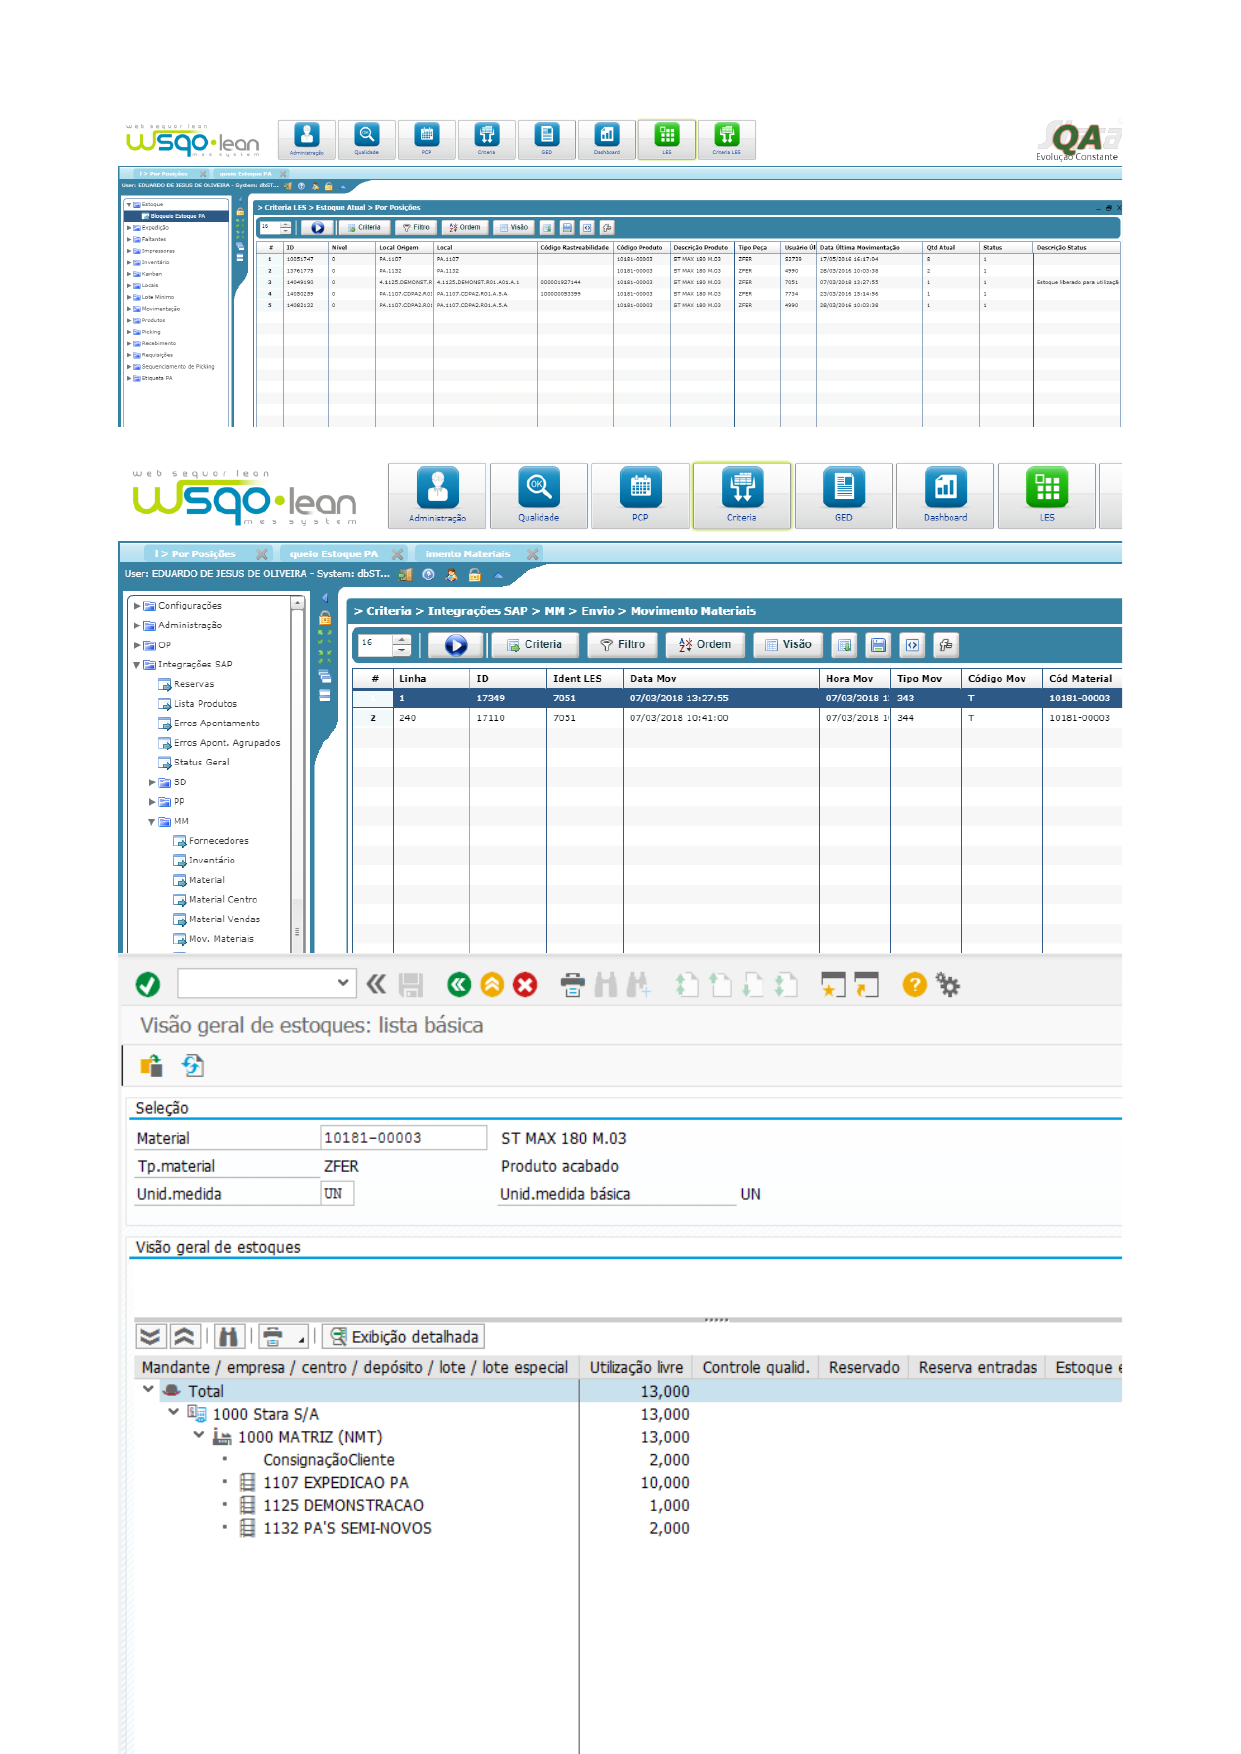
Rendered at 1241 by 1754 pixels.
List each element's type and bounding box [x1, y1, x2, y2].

picture [118, 455, 1123, 1754]
picture [118, 118, 1123, 427]
